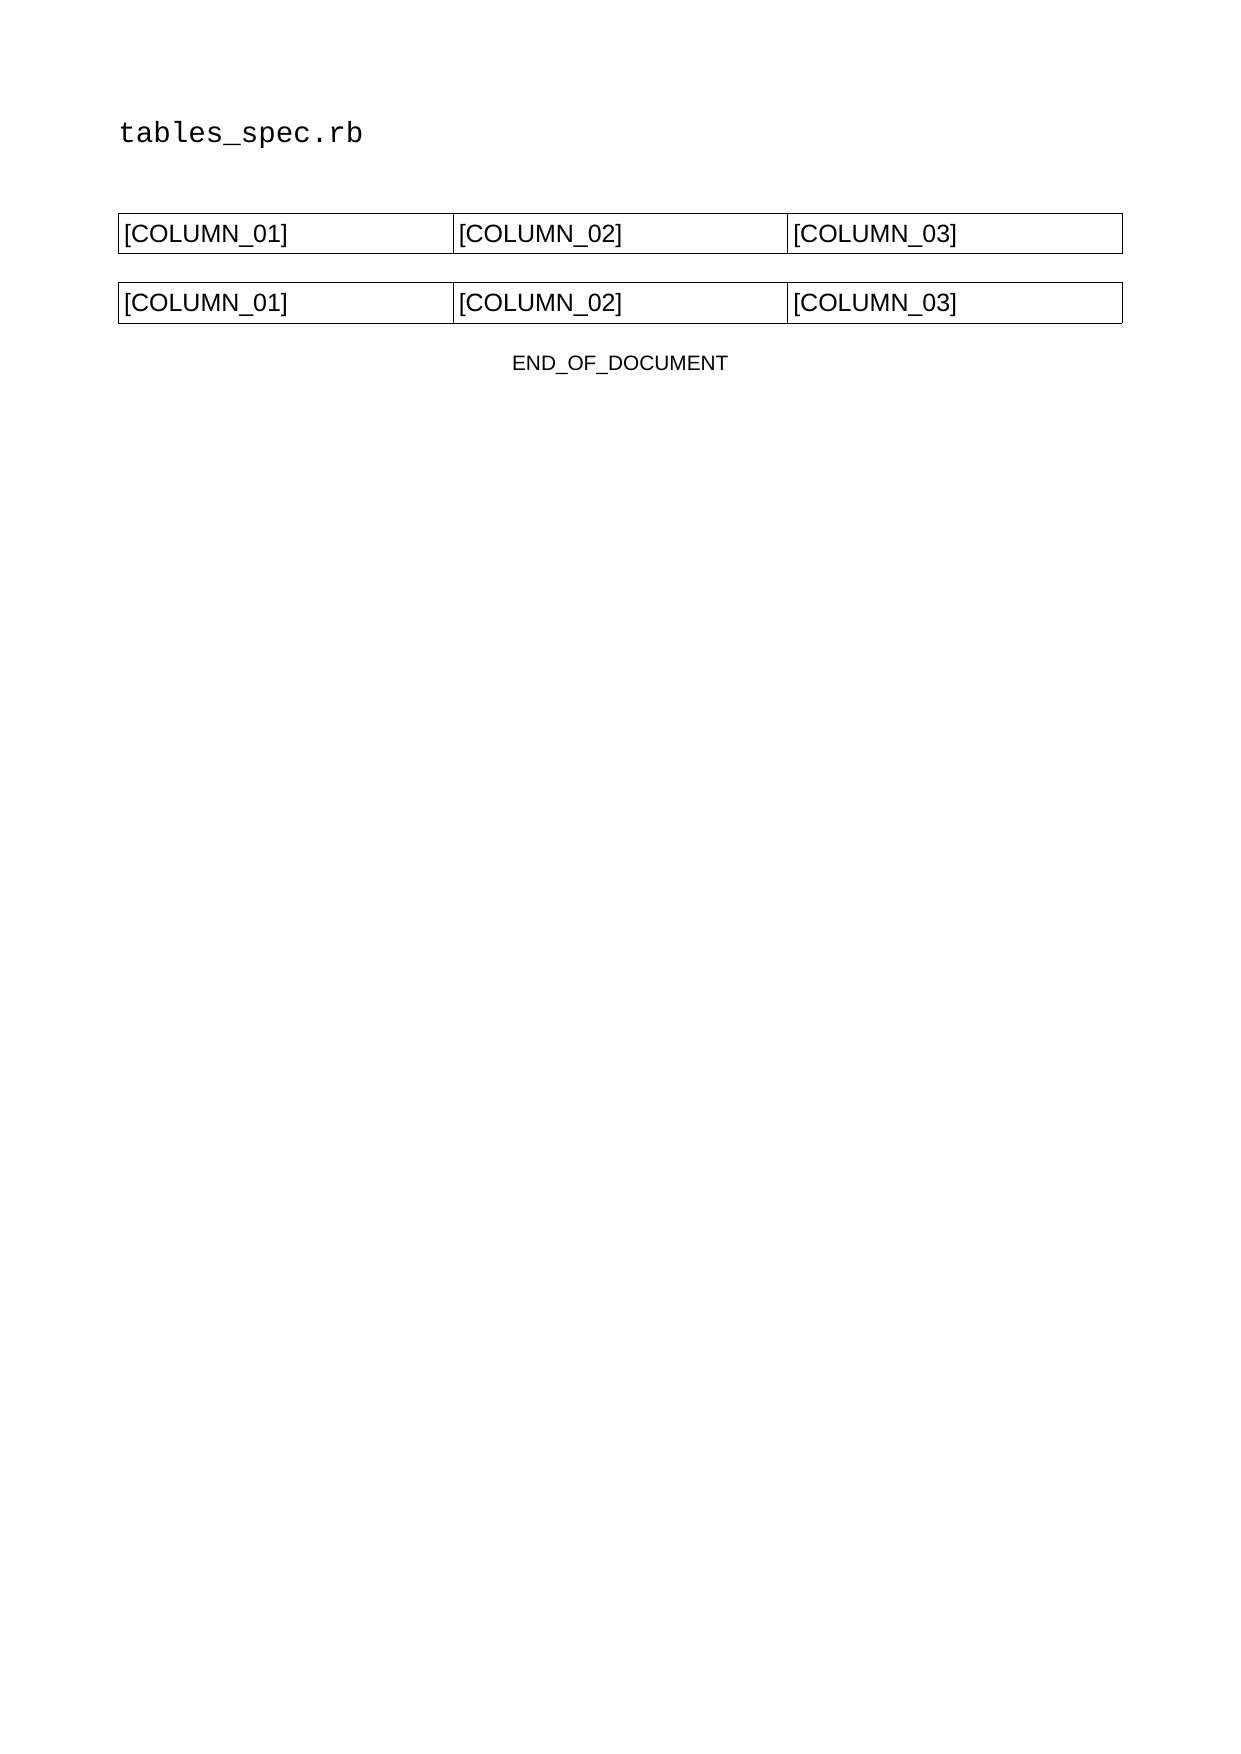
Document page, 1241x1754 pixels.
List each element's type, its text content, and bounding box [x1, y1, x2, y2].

table_header [COLUMN_02] [454, 283, 787, 322]
table_header [COLUMN_02] [454, 214, 787, 253]
table_header [COLUMN_03] [788, 214, 1122, 253]
table_header [COLUMN_03] [788, 283, 1122, 322]
text tables_spec.rb [118, 118, 1122, 151]
text END_OF_DOCUMENT [118, 351, 1122, 375]
table_header [COLUMN_01] [119, 214, 453, 253]
table_header [COLUMN_01] [119, 283, 453, 322]
